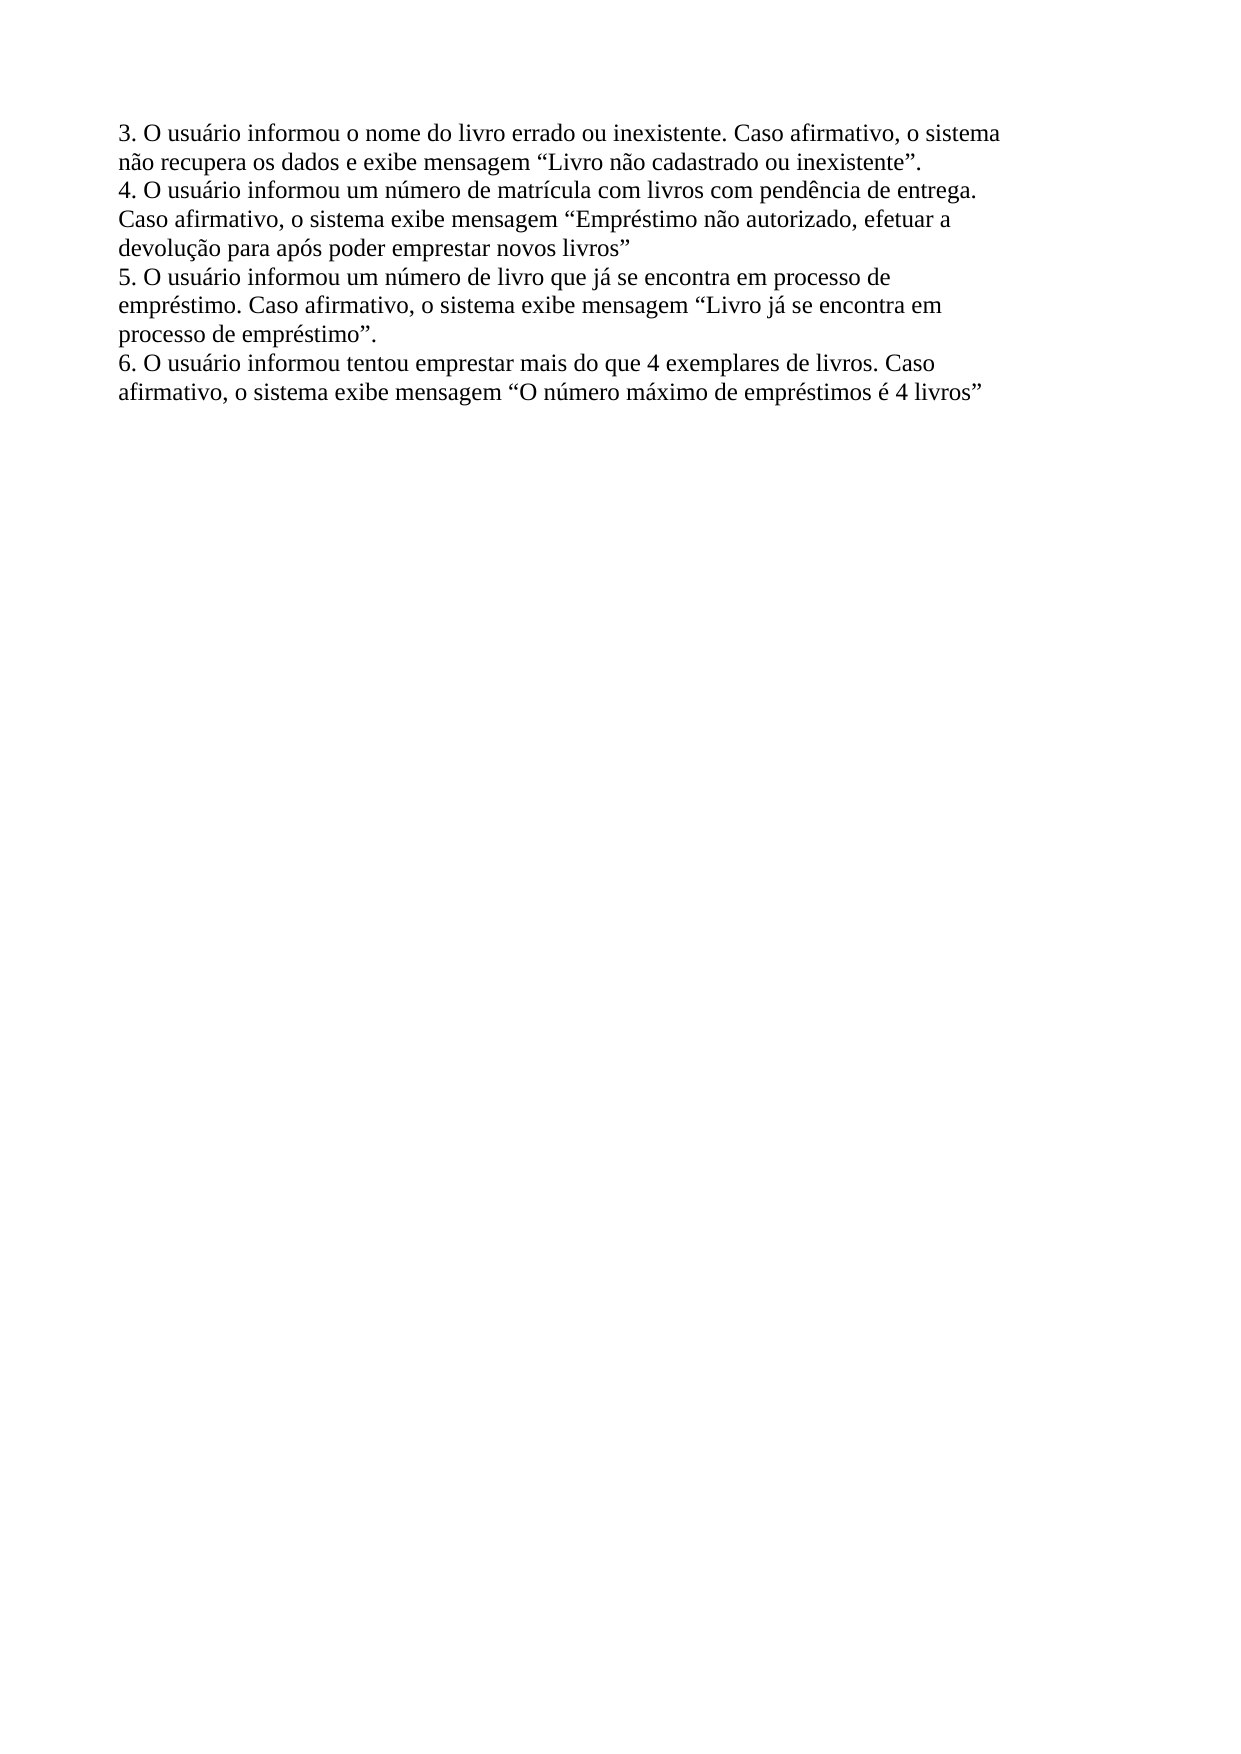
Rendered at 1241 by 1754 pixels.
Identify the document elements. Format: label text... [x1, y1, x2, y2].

text processo de empréstimo”. [118, 319, 1122, 348]
text não recupera os dados e exibe mensagem “Livro não cadastrado ou inexistente”. [118, 147, 1122, 176]
text Caso afirmativo, o sistema exibe mensagem “Empréstimo não autorizado, efetuar a [118, 204, 1122, 233]
text 6. O usuário informou tentou emprestar mais do que 4 exemplares de livros. Caso [118, 348, 1122, 377]
text 4. O usuário informou um número de matrícula com livros com pendência de entrega. [118, 176, 1122, 204]
text 3. O usuário informou o nome do livro errado ou inexistente. Caso afirmativo, o sistema [118, 118, 1122, 147]
text empréstimo. Caso afirmativo, o sistema exibe mensagem “Livro já se encontra em [118, 291, 1122, 319]
text 5. O usuário informou um número de livro que já se encontra em processo de [118, 262, 1122, 291]
text devolução para após poder emprestar novos livros” [118, 233, 1122, 262]
text afirmativo, o sistema exibe mensagem “O número máximo de empréstimos é 4 livros” [118, 377, 1122, 406]
